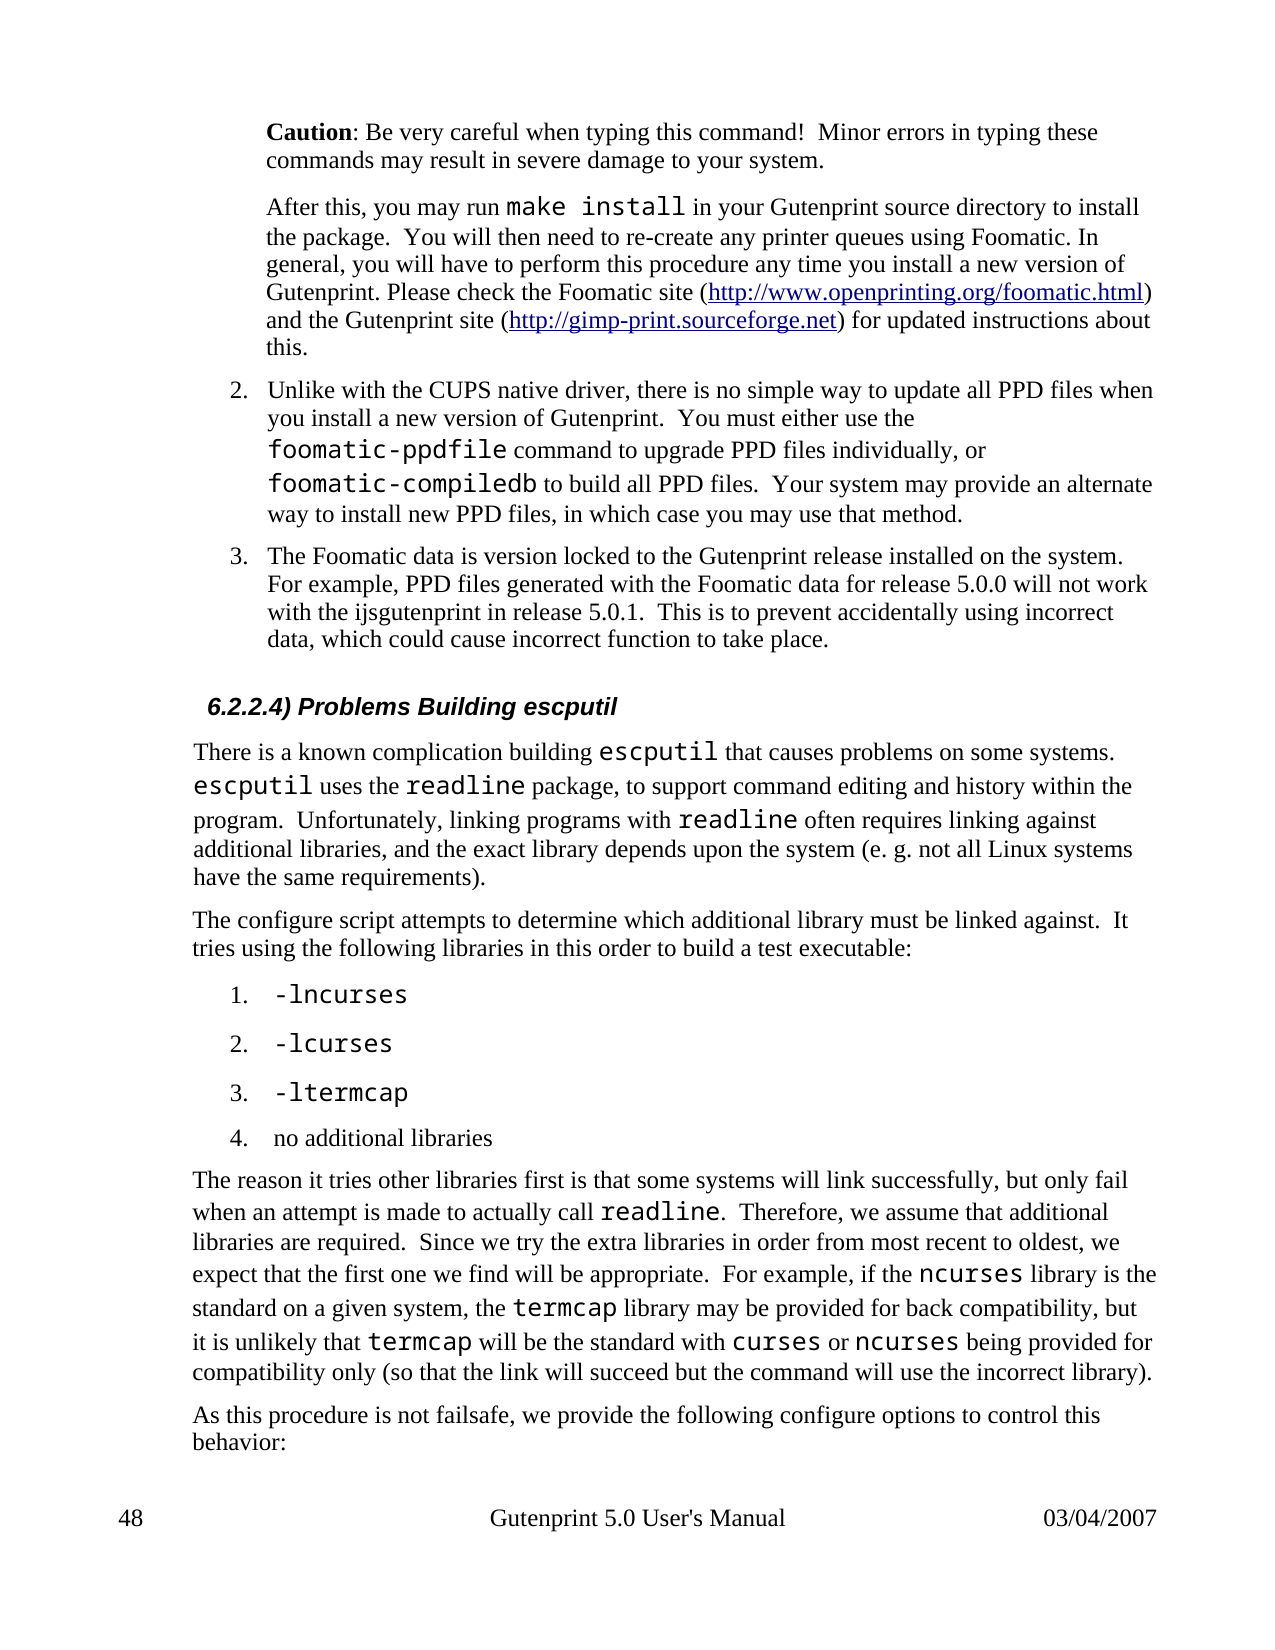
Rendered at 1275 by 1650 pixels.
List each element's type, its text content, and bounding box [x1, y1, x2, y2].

text Caution: Be very careful when typing this command! Minor errors in typing these commands may result in severe damage to your system. [266, 118, 1157, 173]
subtitle Problems Building escputil [207, 693, 1157, 721]
text As this procedure is not failsafe, we provide the following configure options to control this behavior: [192, 1401, 1157, 1456]
list The Foomatic data is version locked to the Gutenprint release installed on the system. For example, PPD files generated with the Foomatic data for release 5.0.0 will not work with the ijsgutenprint in release 5.0.1. This is to prevent accidentally using incorrect data, which could cause incorrect function to take place. [229, 542, 1157, 653]
list There is a known complication building escputil that causes problems on some systems. escputil uses the readline package, to support command editing and history within the program. Unfortunately, linking programs with readline often requires linking against additional libraries, and the exact library depends upon the system (e. g. not all Linux systems have the same requirements). [156, 733, 1157, 891]
list -lncurses [229, 976, 1157, 1011]
text The configure script attempts to determine which additional library must be linked against. It tries using the following libraries in this order to build a test executable: [192, 906, 1157, 961]
list Unlike with the CUPS native driver, there is no simple way to update all PPD files when you install a new version of Gutenprint. You must either use the foomatic‑ppdfile command to upgrade PPD files individually, or foomatic‑compiledb to build all PPD files. Your system may provide an alternate way to install new PPD files, in which case you may use that method. [229, 376, 1157, 527]
text The reason it tries other libraries first is that some systems will link successfully, but only fail when an attempt is made to actually call readline. Therefore, we assume that additional libraries are required. Since we try the extra libraries in order from most recent to oldest, we expect that the first one we find will be appropriate. For example, if the ncurses library is the standard on a given system, the termcap library may be provided for back compatibility, but it is unlikely that termcap will be the standard with curses or ncurses being provided for compatibility only (so that the link will succeed but the command will use the incorrect library). [192, 1166, 1157, 1386]
list no additional libraries [229, 1124, 1157, 1151]
text After this, you may run make install in your Gutenprint source directory to install the package. You will then need to re-create any printer queues using Foomatic. In general, you will have to perform this procedure any time you install a new version of Gutenprint. Please check the Foomatic site (http://www.openprinting.org/foomatic.html) and the Gutenprint site (http://gimp-print.sourceforge.net) for updated instructions about this. [266, 188, 1157, 361]
list -lcurses [229, 1026, 1157, 1059]
list -ltermcap [229, 1074, 1157, 1109]
